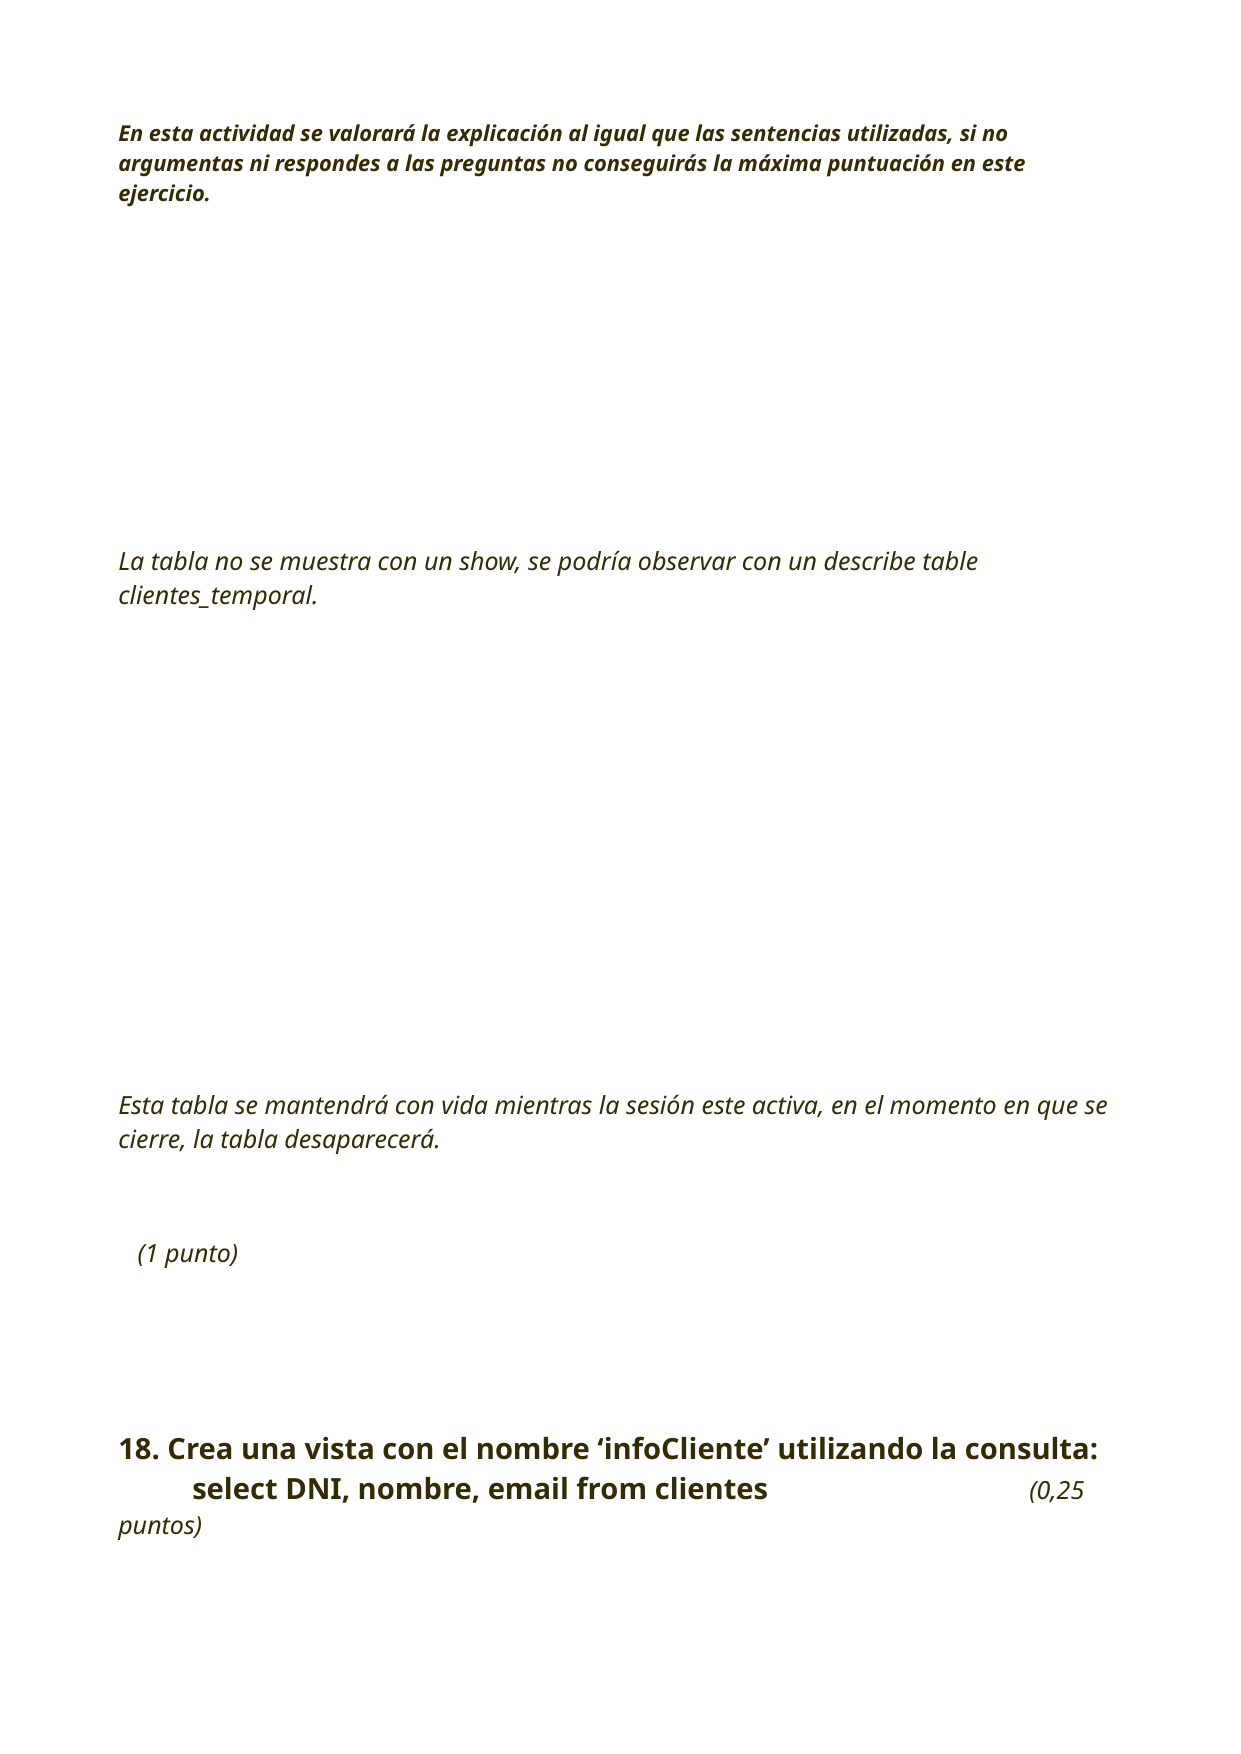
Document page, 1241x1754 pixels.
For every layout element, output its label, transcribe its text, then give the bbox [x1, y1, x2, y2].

text La tabla no se muestra con un show, se podría observar con un describe table clientes_temporal. [118, 543, 1122, 612]
text (1 punto) [118, 1235, 1122, 1269]
text Esta tabla se mantendrá con vida mientras la sesión este activa, en el momento en que se cierre, la tabla desaparecerá. [118, 1088, 1122, 1156]
text 18. Crea una vista con el nombre ‘infoCliente’ utilizando la consulta: [118, 1428, 1122, 1468]
text En esta actividad se valorará la explicación al igual que las sentencias utilizadas, si no argumentas ni respondes a las preguntas no conseguirás la máxima puntuación en este ejercicio. [118, 118, 1122, 207]
text select DNI, nombre, email from clientes (0,25 puntos) [118, 1468, 1122, 1542]
